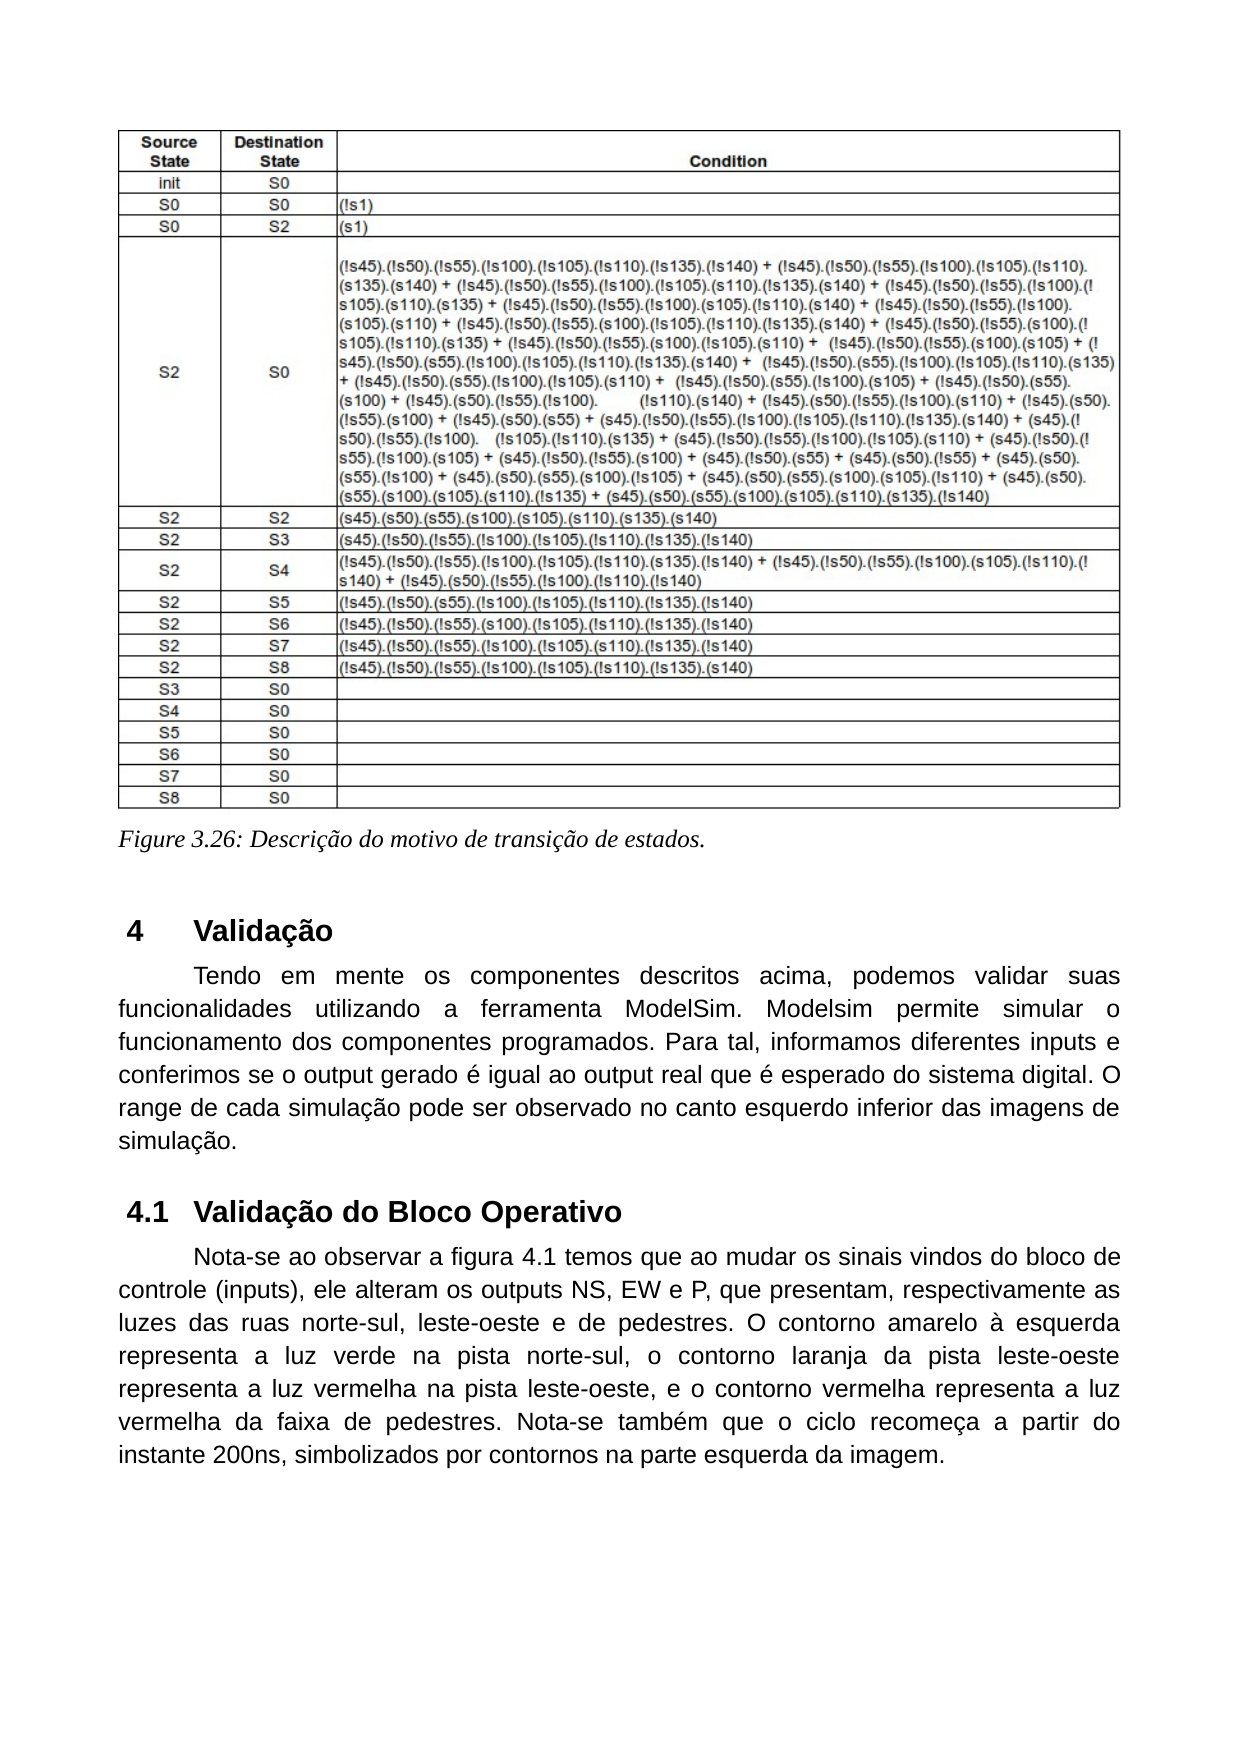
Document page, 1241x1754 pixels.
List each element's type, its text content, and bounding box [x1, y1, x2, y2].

text Tendo em mente os componentes descritos acima, podemos validar suas funcionalidades utilizando a ferramenta ModelSim. Modelsim permite simular o funcionamento dos componentes programados. Para tal, informamos diferentes inputs e conferimos se o output gerado é igual ao output real que é esperado do sistema digital. O range de cada simulação pode ser observado no canto esquerdo inferior das imagens de simulação. [118, 961, 1122, 1154]
text Figure 3.26: Descrição do motivo de transição de estados. [118, 819, 1122, 853]
subtitle Validação [118, 913, 1122, 948]
picture [118, 130, 1123, 819]
subtitle Validação do Bloco Operativo [118, 1194, 1122, 1229]
text Nota-se ao observar a figura 4.1 temos que ao mudar os sinais vindos do bloco de controle (inputs), ele alteram os outputs NS, EW e P, que presentam, respectivamente as luzes das ruas norte-sul, leste-oeste e de pedestres. O contorno amarelo à esquerda representa a luz verde na pista norte-sul, o contorno laranja da pista leste-oeste representa a luz vermelha na pista leste-oeste, e o contorno vermelha representa a luz vermelha da faixa de pedestres. Nota-se também que o ciclo recomeça a partir do instante 200ns, simbolizados por contornos na parte esquerda da imagem. [118, 1242, 1122, 1469]
